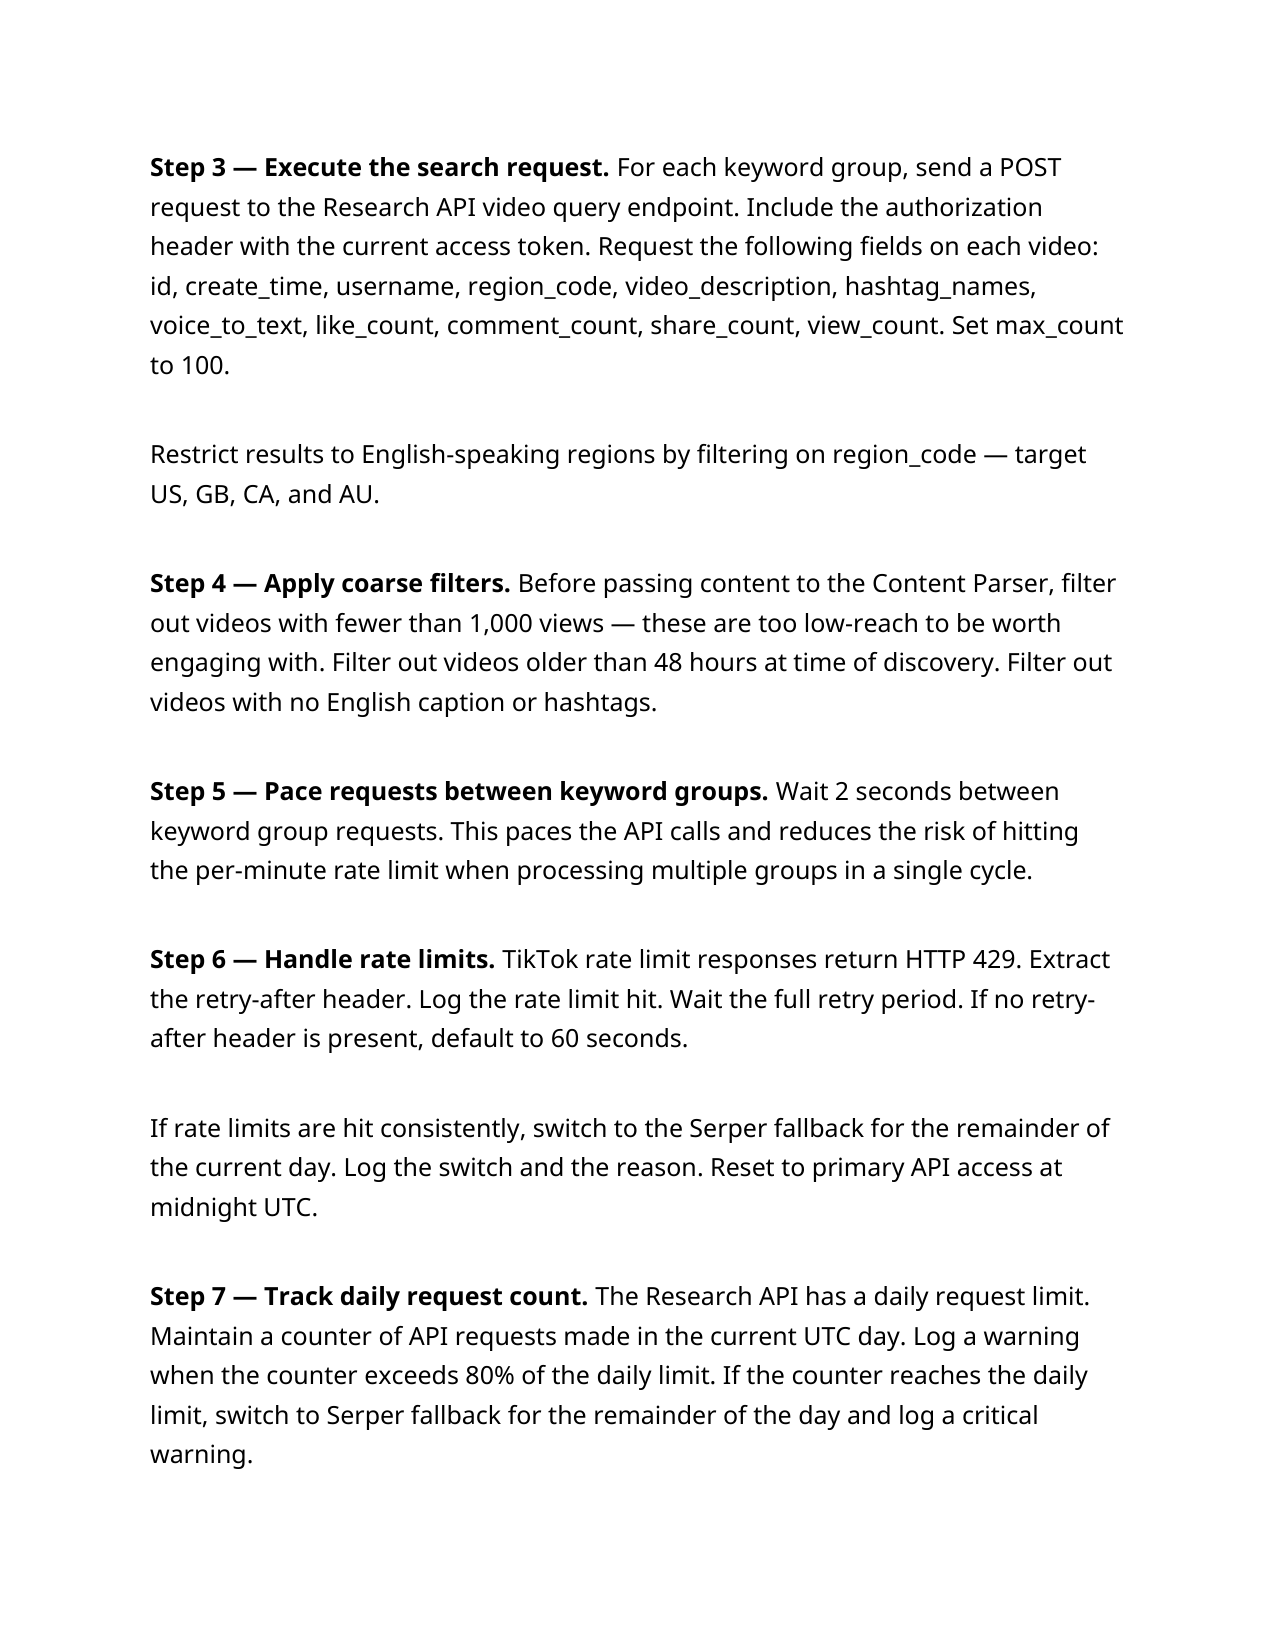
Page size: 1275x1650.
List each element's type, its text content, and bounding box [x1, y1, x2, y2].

text Step 5 — Pace requests between keyword groups. Wait 2 seconds between keyword group requests. This paces the API calls and reduces the risk of hitting the per-minute rate limit when processing multiple groups in a single cycle. [150, 774, 1125, 887]
text If rate limits are hit consistently, switch to the Serper fallback for the remainder of the current day. Log the switch and the reason. Reset to primary API access at midnight UTC. [150, 1111, 1125, 1224]
text Step 3 — Execute the search request. For each keyword group, send a POST request to the Research API video query endpoint. Include the authorization header with the current access token. Request the following fields on each video: id, create_time, username, region_code, video_description, hashtag_names, voice_to_text, like_count, comment_count, share_count, view_count. Set max_count to 100. [150, 150, 1125, 381]
text Restrict results to English-speaking regions by filtering on region_code — target US, GB, CA, and AU. [150, 437, 1125, 510]
text Step 7 — Track daily request count. The Research API has a daily request limit. Maintain a counter of API requests made in the current UTC day. Log a warning when the counter exceeds 80% of the daily limit. If the counter reaches the daily limit, switch to Serper fallback for the remainder of the day and log a critical warning. [150, 1279, 1125, 1471]
text Step 6 — Handle rate limits. TikTok rate limit responses return HTTP 429. Extract the retry-after header. Log the rate limit hit. Wait the full retry period. If no retry-after header is present, default to 60 seconds. [150, 942, 1125, 1055]
text Step 4 — Apply coarse filters. Before passing content to the Content Parser, filter out videos with fewer than 1,000 views — these are too low-reach to be worth engaging with. Filter out videos older than 48 hours at time of discovery. Filter out videos with no English caption or hashtags. [150, 566, 1125, 718]
